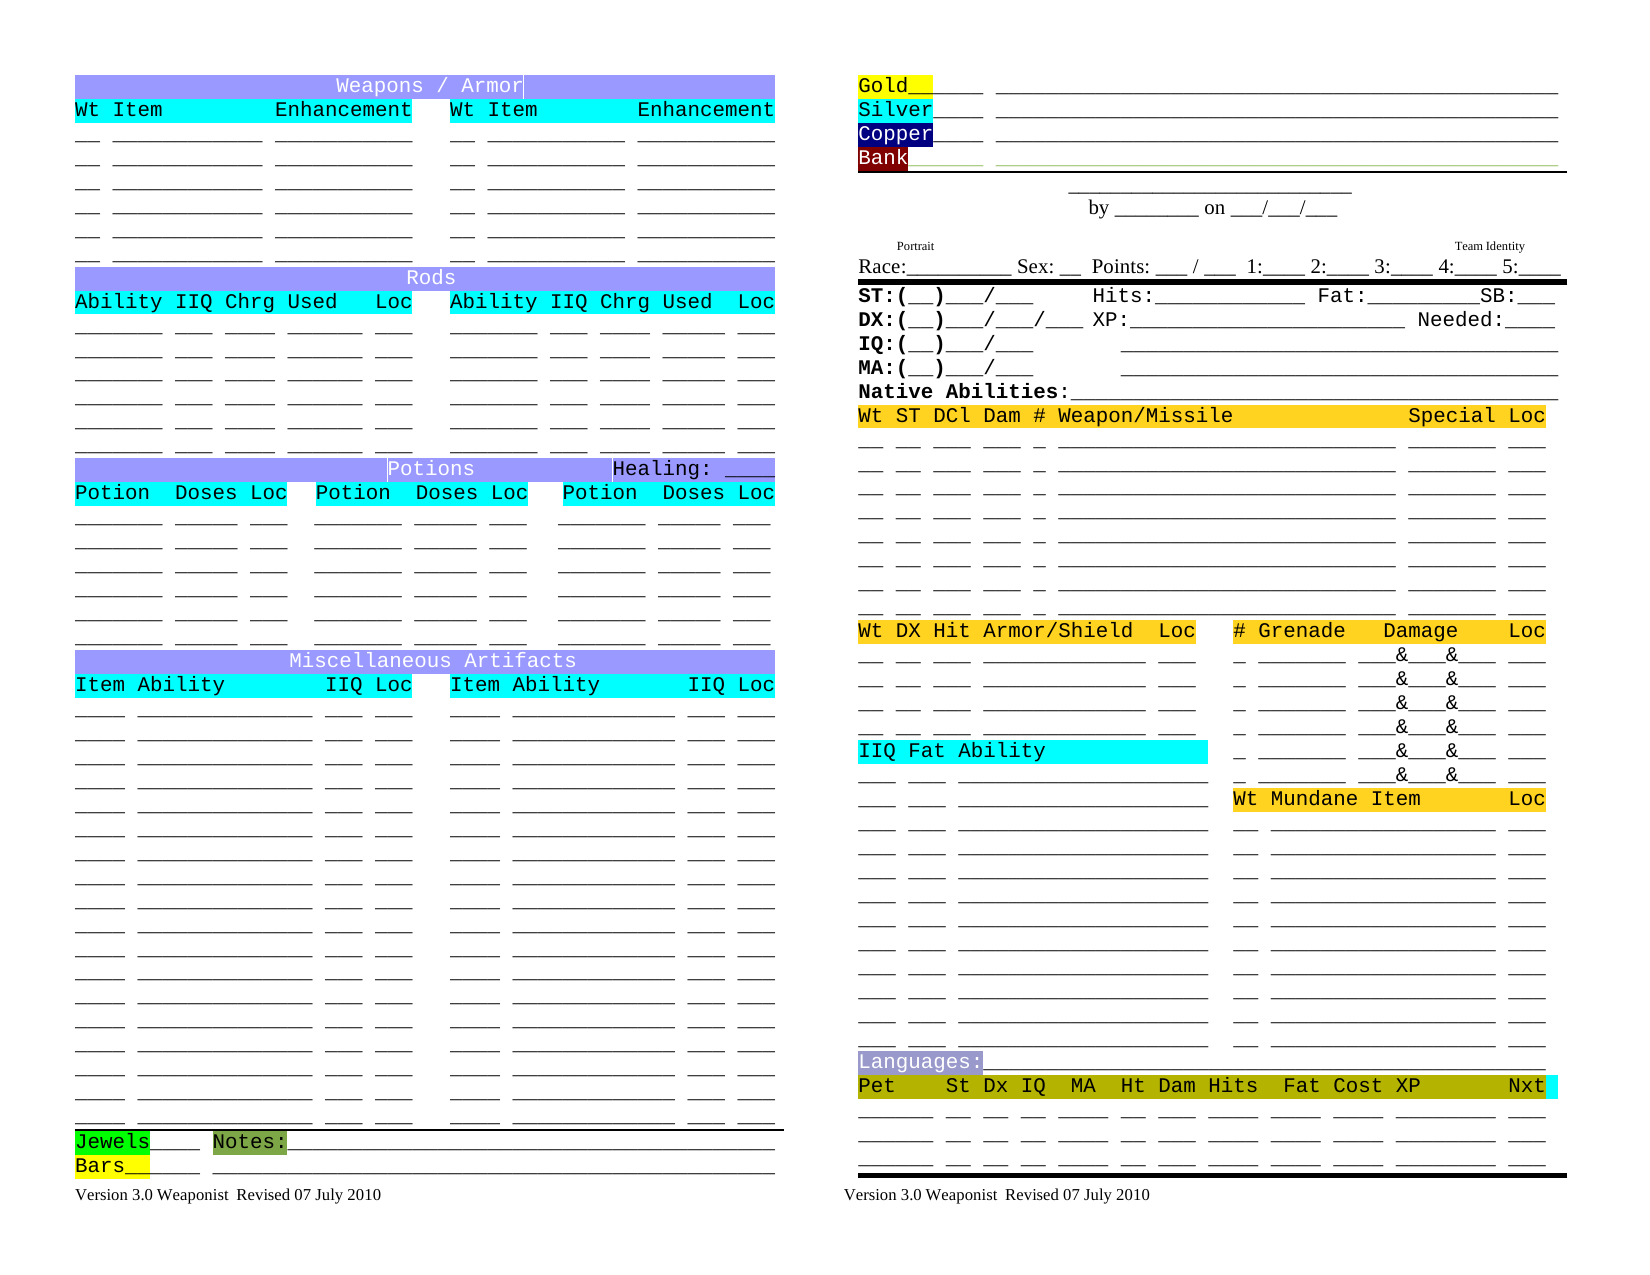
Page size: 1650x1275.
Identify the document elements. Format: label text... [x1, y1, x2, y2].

text Race:__________ Sex: __ Points: ___ / ___ 1:____ 2:____ 3:____ 4:____ 5:____ [858, 254, 1567, 279]
text Ability IIQ Chrg Used Loc Ability IIQ Chrg Used Loc [75, 291, 784, 314]
text _______ _____ ___ _______ _____ ___ _______ _____ ___ [75, 530, 784, 554]
text __ __ ___ _____________ ___ _ _______ ___&___&___ ___ [858, 644, 1567, 668]
text __ ____________ ___________ __ ___________ ___________ [75, 219, 784, 243]
text ___ ___ ____________________ __ __________________ ___ [858, 812, 1567, 836]
text ____ ______________ ___ ___ ____ _____________ ___ ___ [75, 889, 784, 913]
text Rods [75, 267, 784, 291]
text ___ ___ ____________________ __ __________________ ___ [858, 836, 1567, 860]
text __ ____________ ___________ __ ___________ ___________ [75, 243, 784, 267]
text ___ ___ ____________________ __ __________________ ___ [858, 1027, 1567, 1051]
text Gold______ _____________________________________________ [858, 75, 1567, 99]
text ______ __ __ __ ____ __ ___ ____ ____ ____ ________ ___ [858, 1147, 1567, 1173]
text ___ ___ ____________________ __ __________________ ___ [858, 979, 1567, 1003]
text __ __ ___ ___ _ ___________________________ _______ ___ [858, 548, 1567, 572]
text __ __ ___ _____________ ___ _ _______ ___&___&___ ___ [858, 668, 1567, 692]
text ____ ______________ ___ ___ ____ _____________ ___ ___ [75, 698, 784, 722]
text ____ ______________ ___ ___ ____ _____________ ___ ___ [75, 985, 784, 1009]
text __ ____________ ___________ __ ___________ ___________ [75, 195, 784, 219]
text Wt DX Hit Armor/Shield Loc # Grenade Damage Loc [858, 620, 1567, 644]
text ____ ______________ ___ ___ ____ _____________ ___ ___ [75, 1009, 784, 1033]
text ___ ___ ____________________ __ __________________ ___ [858, 860, 1567, 884]
text Pet St Dx IQ MA Ht Dam Hits Fat Cost XP Nxt [858, 1075, 1567, 1099]
text _______ ___ ____ ______ ___ _______ ___ ____ _____ ___ [75, 314, 784, 338]
text _______ _____ ___ _______ _____ ___ _______ _____ ___ [75, 626, 784, 650]
text Bank______ _____________________________________________ [858, 147, 1567, 171]
text ___ ___ ____________________ __ __________________ ___ [858, 932, 1567, 956]
text ____ ______________ ___ ___ ____ _____________ ___ ___ [75, 1105, 784, 1129]
text ____ ______________ ___ ___ ____ _____________ ___ ___ [75, 818, 784, 842]
text _______ _____ ___ _______ _____ ___ _______ _____ ___ [75, 602, 784, 626]
text Copper____ _____________________________________________ [858, 123, 1567, 147]
text Item Ability IIQ Loc Item Ability IIQ Loc [75, 674, 784, 698]
text Jewels____ Notes:_______________________________________ [75, 1131, 784, 1155]
text Native Abilities:_______________________________________ [858, 381, 1567, 404]
text by ________ on ___/___/___ [858, 196, 1567, 219]
text ____ ______________ ___ ___ ____ _____________ ___ ___ [75, 1057, 784, 1081]
text ___ ___ ____________________ _ _______ ___&___&___ ___ [858, 764, 1567, 788]
text Portrait Team Identity [858, 231, 1567, 254]
text Languages:_____________________________________________ [858, 1051, 1567, 1075]
text ____ ______________ ___ ___ ____ _____________ ___ ___ [75, 770, 784, 794]
text ____ ______________ ___ ___ ____ _____________ ___ ___ [75, 842, 784, 866]
text ____ ______________ ___ ___ ____ _____________ ___ ___ [75, 746, 784, 770]
text _______ ___ ____ ______ ___ _______ ___ ____ _____ ___ [75, 410, 784, 434]
text ____ ______________ ___ ___ ____ _____________ ___ ___ [75, 937, 784, 961]
text ______ __ __ __ ____ __ ___ ____ ____ ____ ________ ___ [858, 1099, 1567, 1123]
text __ __ ___ _____________ ___ _ _______ ___&___&___ ___ [858, 692, 1567, 716]
text _______ ___ ____ ______ ___ _______ ___ ____ _____ ___ [75, 434, 784, 458]
text __ __ ___ ___ _ ___________________________ _______ ___ [858, 596, 1567, 620]
text _______ ___ ____ ______ ___ _______ ___ ____ _____ ___ [75, 386, 784, 410]
text __ ____________ ___________ __ ___________ ___________ [75, 123, 784, 147]
text Wt Item Enhancement Wt Item Enhancement [75, 99, 784, 123]
text _______ _____ ___ _______ _____ ___ _______ _____ ___ [75, 578, 784, 602]
text ___ ___ ____________________ __ __________________ ___ [858, 956, 1567, 979]
text Weapons / Armor [75, 75, 784, 99]
text _______ _____ ___ _______ _____ ___ _______ _____ ___ [75, 554, 784, 578]
text Bars______ _____________________________________________ [75, 1155, 784, 1179]
text __ __ ___ ___ _ ___________________________ _______ ___ [858, 500, 1567, 524]
text __ __ ___ ___ _ ___________________________ _______ ___ [858, 452, 1567, 476]
text __ __ ___ ___ _ ___________________________ _______ ___ [858, 524, 1567, 548]
text ______ __ __ __ ____ __ ___ ____ ____ ____ ________ ___ [858, 1123, 1567, 1147]
text ST:(__)___/___ Hits:____________ Fat:_________SB:___ [858, 285, 1567, 309]
text Miscellaneous Artifacts [75, 650, 784, 674]
text __ ____________ ___________ __ ___________ ___________ [75, 171, 784, 195]
text ___ ___ ____________________ __ __________________ ___ [858, 1003, 1567, 1027]
text ____ ______________ ___ ___ ____ _____________ ___ ___ [75, 794, 784, 818]
text Wt ST DCl Dam # Weapon/Missile Special Loc [858, 404, 1567, 428]
text __ __ ___ ___ _ ___________________________ _______ ___ [858, 572, 1567, 596]
text ___ ___ ____________________ __ __________________ ___ [858, 908, 1567, 932]
text _______ ___ ____ ______ ___ _______ ___ ____ _____ ___ [75, 362, 784, 386]
text DX:(__)___/___/___ XP:______________________ Needed:____ [858, 309, 1567, 333]
text IQ:(__)___/___ ___________________________________ [858, 333, 1567, 357]
text ___ ___ ____________________ Wt Mundane Item Loc [858, 788, 1567, 812]
text ___________________________ [858, 173, 1567, 196]
text Silver____ _____________________________________________ [858, 99, 1567, 123]
text Potion Doses Loc Potion Doses Loc Potion Doses Loc [75, 482, 784, 506]
text ____ ______________ ___ ___ ____ _____________ ___ ___ [75, 866, 784, 889]
text ____ ______________ ___ ___ ____ _____________ ___ ___ [75, 1033, 784, 1057]
text ____ ______________ ___ ___ ____ _____________ ___ ___ [75, 722, 784, 746]
text __ ____________ ___________ __ ___________ ___________ [75, 147, 784, 171]
text _______ _____ ___ _______ _____ ___ _______ _____ ___ [75, 506, 784, 530]
text ___ ___ ____________________ __ __________________ ___ [858, 884, 1567, 908]
text IIQ Fat Ability _ _______ ___&___&___ ___ [858, 740, 1567, 764]
text ____ ______________ ___ ___ ____ _____________ ___ ___ [75, 913, 784, 937]
text ____ ______________ ___ ___ ____ _____________ ___ ___ [75, 1081, 784, 1105]
text MA:(__)___/___ ___________________________________ [858, 357, 1567, 381]
text __ __ ___ ___ _ ___________________________ _______ ___ [858, 428, 1567, 452]
text Potions Healing: ____ [75, 458, 784, 482]
text __ __ ___ _____________ ___ _ _______ ___&___&___ ___ [858, 716, 1567, 740]
text ____ ______________ ___ ___ ____ _____________ ___ ___ [75, 961, 784, 985]
text _______ ___ ____ ______ ___ _______ ___ ____ _____ ___ [75, 338, 784, 362]
text __ __ ___ ___ _ ___________________________ _______ ___ [858, 476, 1567, 500]
